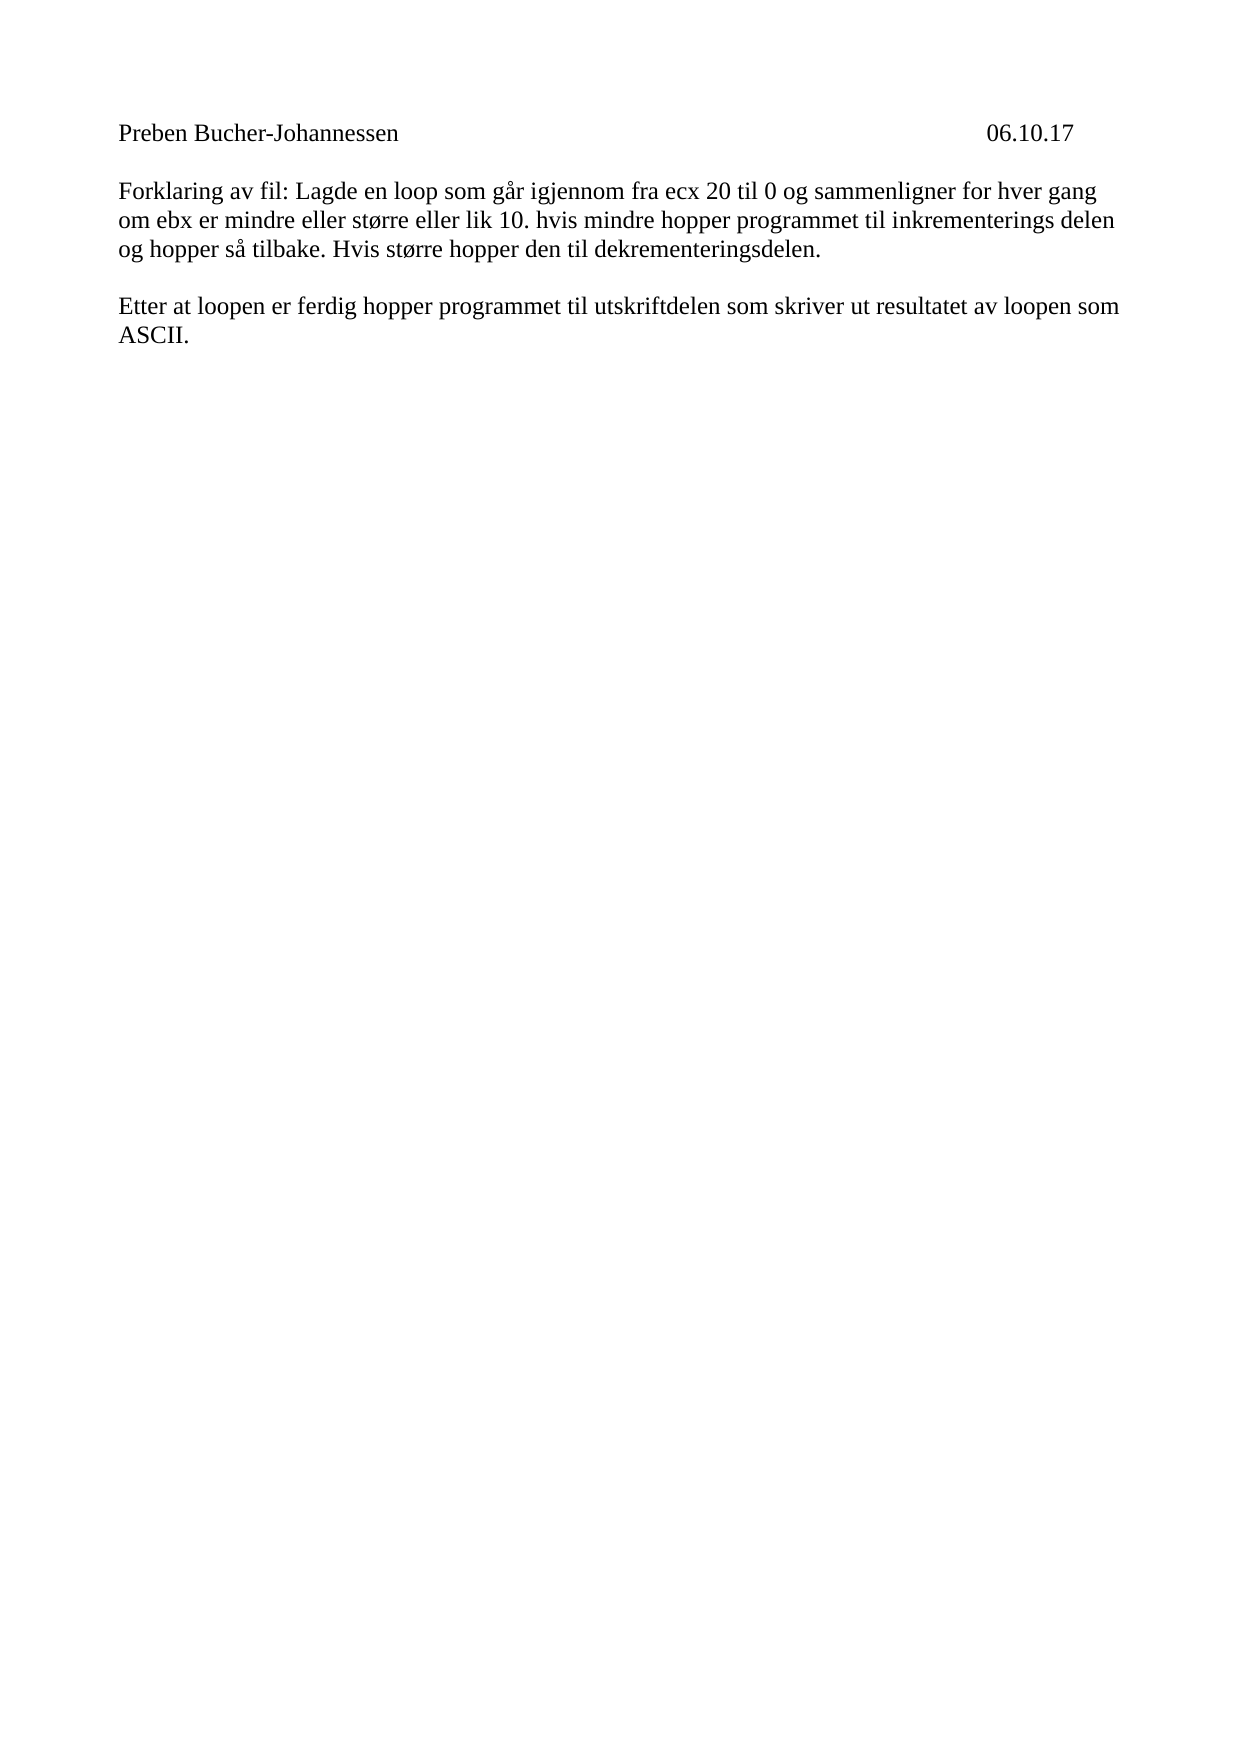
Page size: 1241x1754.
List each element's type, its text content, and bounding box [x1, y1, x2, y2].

text Etter at loopen er ferdig hopper programmet til utskriftdelen som skriver ut resultatet av loopen som ASCII. [118, 291, 1122, 349]
text Forklaring av fil: Lagde en loop som går igjennom fra ecx 20 til 0 og sammenligner for hver gang om ebx er mindre eller større eller lik 10. hvis mindre hopper programmet til inkrementerings delen og hopper så tilbake. Hvis større hopper den til dekrementeringsdelen. [118, 176, 1122, 263]
